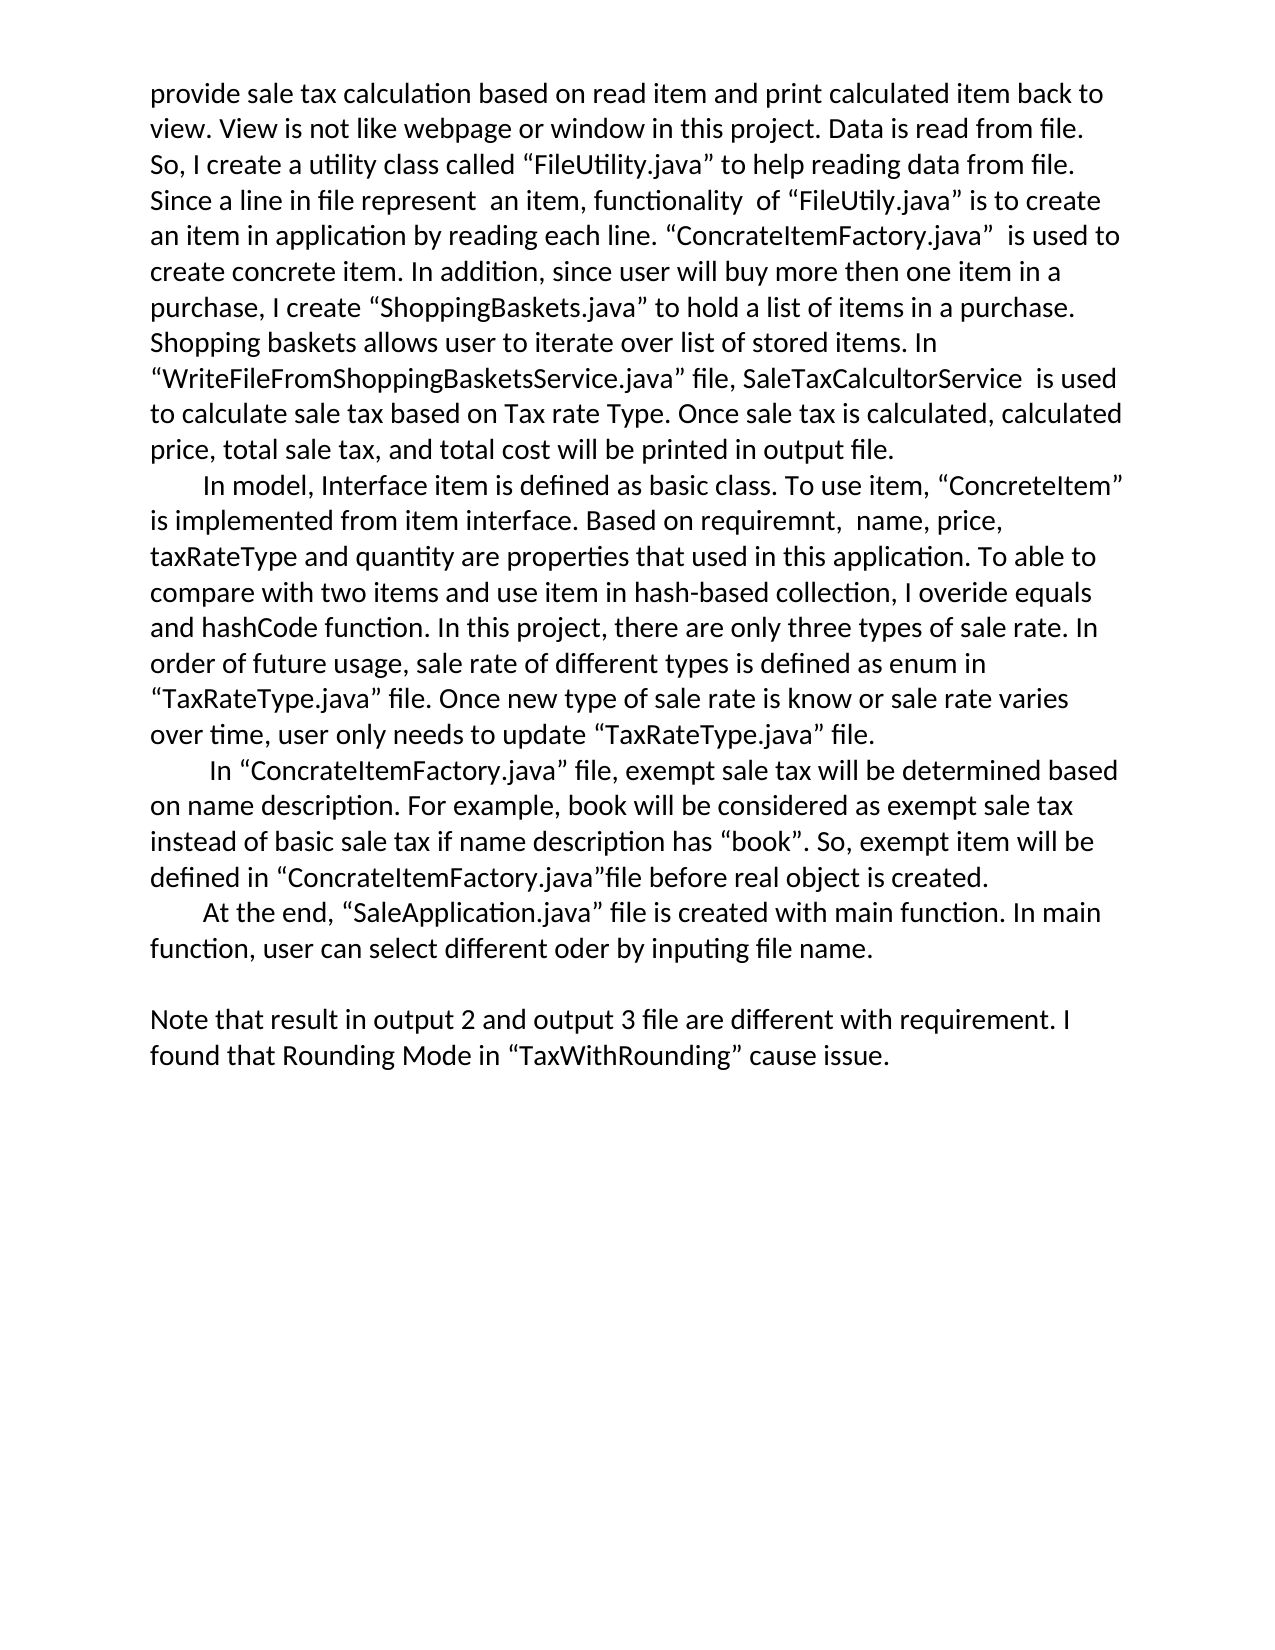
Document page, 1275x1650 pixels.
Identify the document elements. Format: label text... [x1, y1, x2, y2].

text In model, Interface item is defined as basic class. To use item, “ConcreteItem” is implemented from item interface. Based on requiremnt, name, price, taxRateType and quantity are properties that used in this application. To able to compare with two items and use item in hash-based collection, I overide equals and hashCode function. In this project, there are only three types of sale rate. In order of future usage, sale rate of different types is defined as enum in “TaxRateType.java” file. Once new type of sale rate is know or sale rate varies over time, user only needs to update “TaxRateType.java” file. [150, 467, 1125, 752]
text At the end, “SaleApplication.java” file is created with main function. In main function, user can select different oder by inputing file name. [150, 894, 1125, 966]
text Note that result in output 2 and output 3 file are different with requirement. I found that Rounding Mode in “TaxWithRounding” cause issue. [150, 1001, 1125, 1072]
text provide sale tax calculation based on read item and print calculated item back to view. View is not like webpage or window in this project. Data is read from file. So, I create a utility class called “FileUtility.java” to help reading data from file. Since a line in file represent an item, functionality of “FileUtily.java” is to create an item in application by reading each line. “ConcrateItemFactory.java” is used to create concrete item. In addition, since user will buy more then one item in a purchase, I create “ShoppingBaskets.java” to hold a list of items in a purchase. Shopping baskets allows user to iterate over list of stored items. In “WriteFileFromShoppingBasketsService.java” file, SaleTaxCalcultorService is used to calculate sale tax based on Tax rate Type. Once sale tax is calculated, calculated price, total sale tax, and total cost will be printed in output file. [150, 75, 1125, 467]
text In “ConcrateItemFactory.java” file, exempt sale tax will be determined based on name description. For example, book will be considered as exempt sale tax instead of basic sale tax if name description has “book”. So, exempt item will be defined in “ConcrateItemFactory.java”file before real object is created. [150, 752, 1125, 894]
